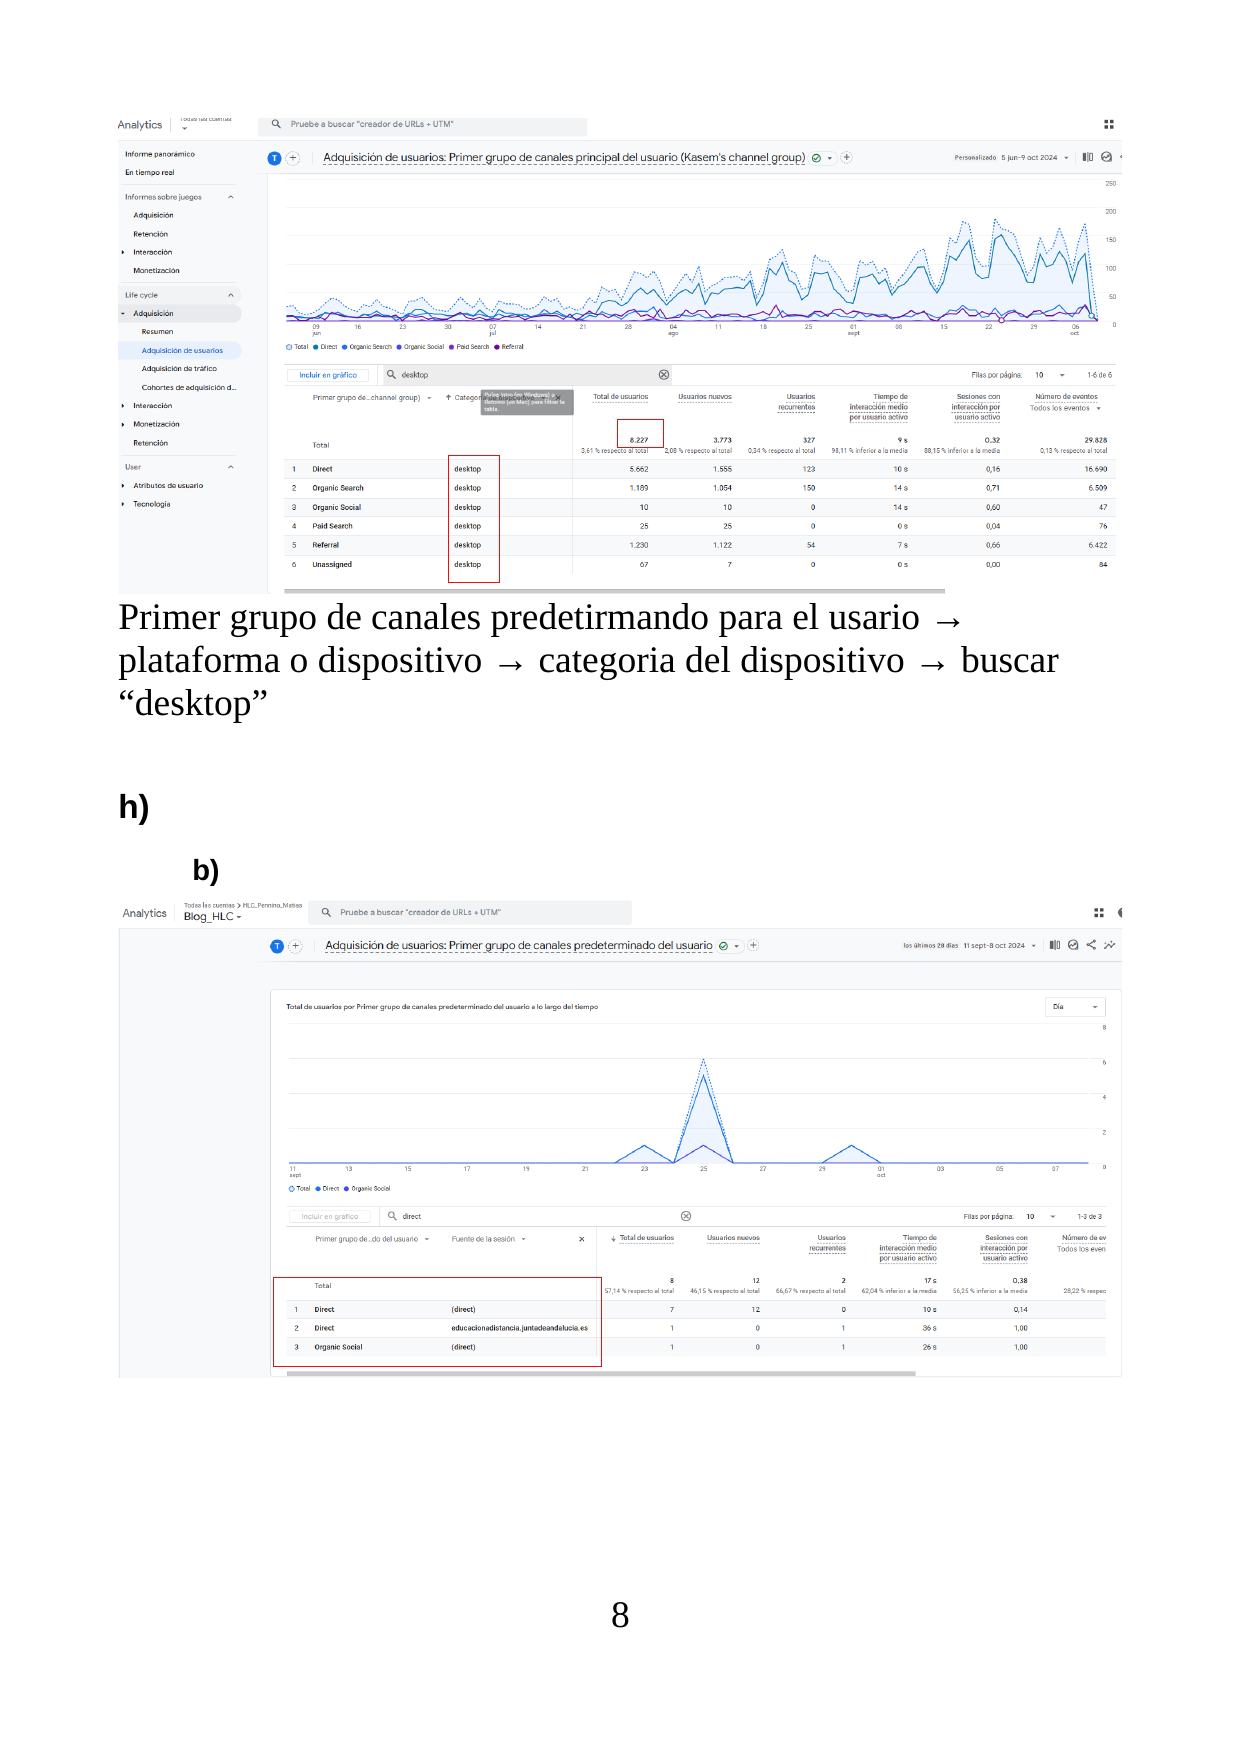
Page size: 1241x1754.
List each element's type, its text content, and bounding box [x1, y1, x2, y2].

subtitle b) [118, 853, 1122, 886]
picture [118, 898, 1123, 1378]
subtitle h) [118, 787, 1122, 826]
text Primer grupo de canales predetirmando para el usario → plataforma o dispositivo → categoria del dispositivo → buscar “desktop” [118, 594, 1122, 723]
picture [118, 118, 1123, 594]
